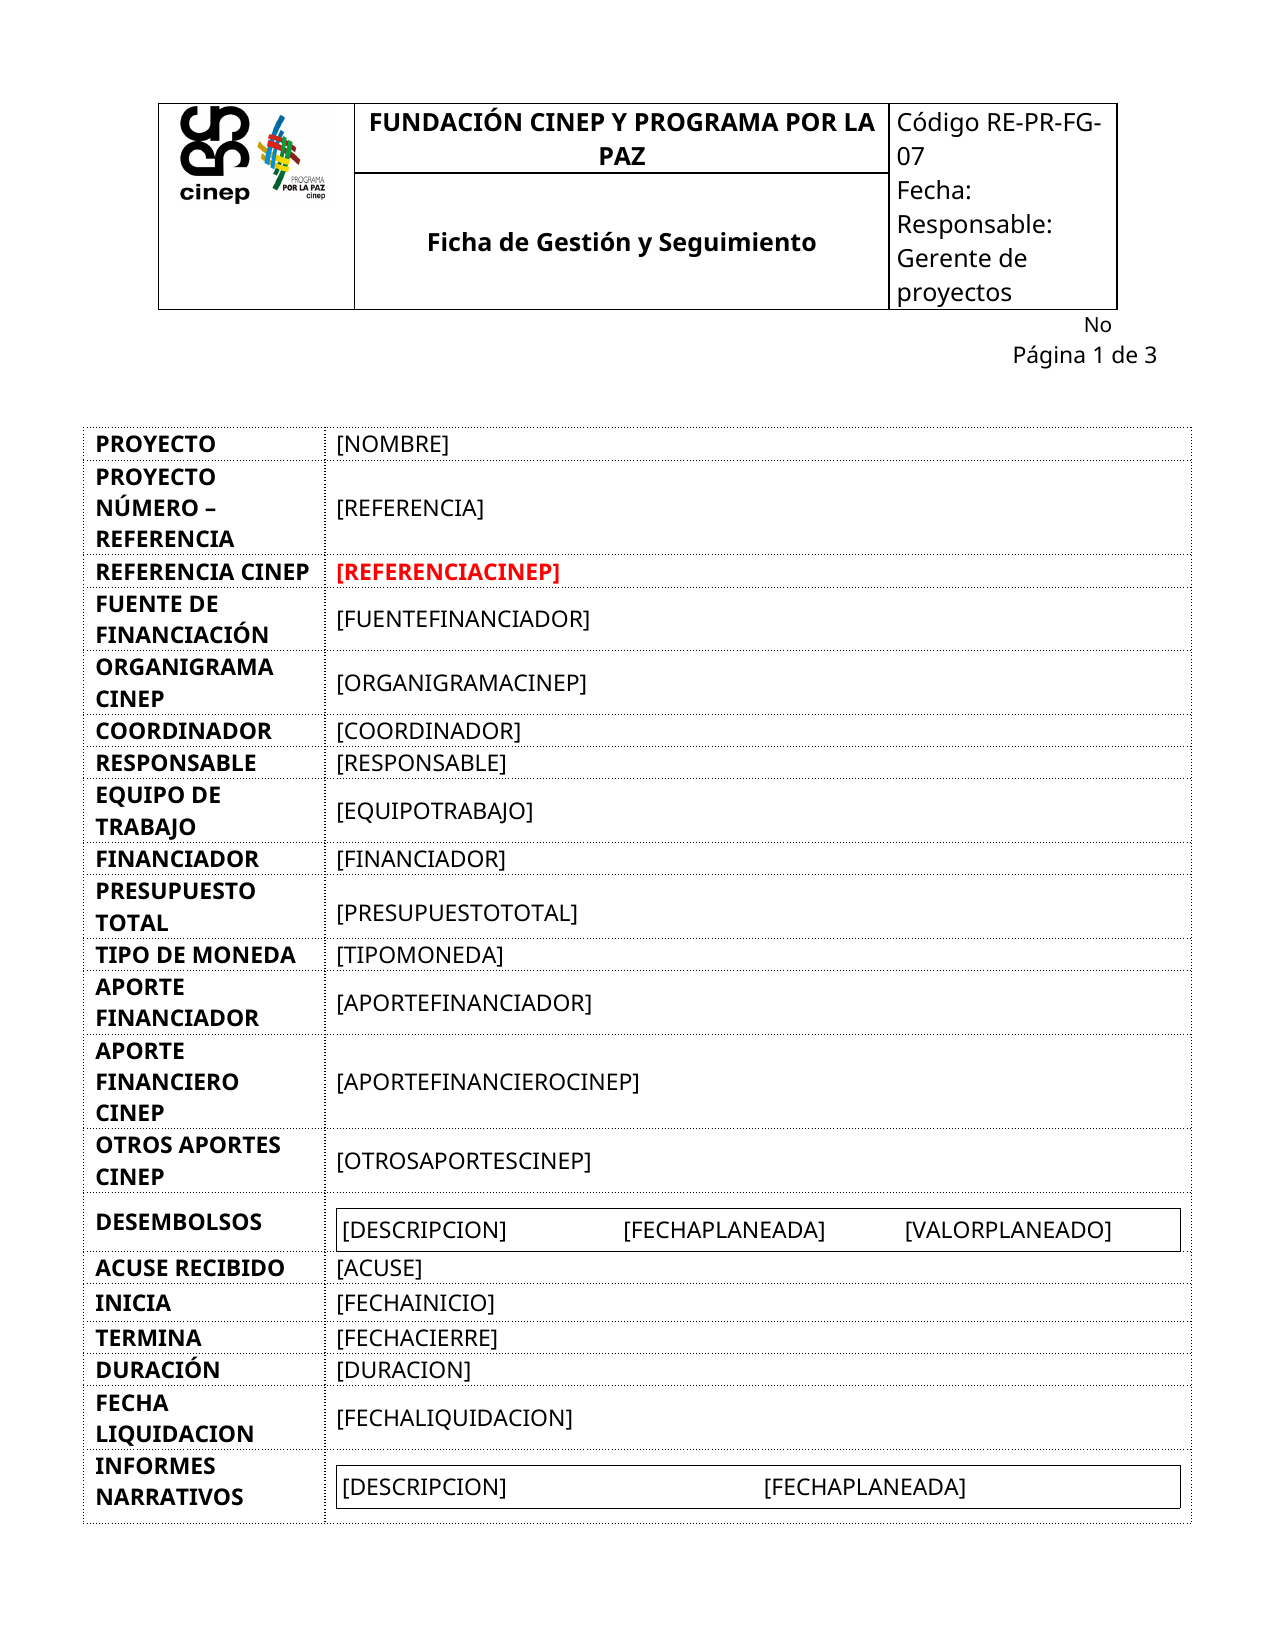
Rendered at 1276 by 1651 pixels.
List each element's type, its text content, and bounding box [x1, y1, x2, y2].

table_cell [APORTEFINANCIADOR] [325, 970, 1191, 1033]
table_header [VALORPLANEADO] [899, 1209, 1180, 1251]
table_header [DESCRIPCION] [337, 1466, 758, 1508]
table_cell [FECHACIERRE] [325, 1321, 1191, 1353]
table_cell [ACUSE] [325, 1251, 1191, 1283]
table_cell FINANCIADOR [84, 842, 325, 874]
table_header [FECHAPLANEADA] [618, 1209, 899, 1251]
table_cell [TIPOMONEDA] [325, 938, 1191, 970]
table_cell [FINANCIADOR] [325, 842, 1191, 874]
table_cell INFORMES NARRATIVOS [84, 1449, 325, 1523]
table_cell INICIA [84, 1283, 325, 1321]
table_cell PRESUPUESTO TOTAL [84, 874, 325, 938]
table_cell [APORTEFINANCIEROCINEP] [325, 1034, 1191, 1128]
table_cell [COORDINADOR] [325, 714, 1191, 746]
table_cell [FECHAINICIO] [325, 1283, 1191, 1321]
table_cell OTROS APORTES CINEP [84, 1128, 325, 1192]
table_cell [325, 1192, 1191, 1251]
table_cell [325, 1449, 1191, 1523]
table_cell COORDINADOR [84, 714, 325, 746]
table_cell DURACIÓN [84, 1353, 325, 1385]
table_cell [REFERENCIA] [325, 460, 1191, 554]
table_header PROYECTO [84, 427, 325, 459]
table_header [FECHAPLANEADA] [758, 1466, 1180, 1508]
table_cell PROYECTO NÚMERO – REFERENCIA [84, 460, 325, 554]
table_header [DESCRIPCION] [337, 1209, 617, 1251]
table_cell [RESPONSABLE] [325, 746, 1191, 778]
table_cell APORTE FINANCIERO CINEP [84, 1034, 325, 1128]
table_cell [OTROSAPORTESCINEP] [325, 1128, 1191, 1192]
table_cell [EQUIPOTRABAJO] [325, 778, 1191, 842]
picture [251, 104, 334, 208]
table_cell ACUSE RECIBIDO [84, 1251, 325, 1283]
table_cell TERMINA [84, 1321, 325, 1353]
table_cell [FECHALIQUIDACION] [325, 1385, 1191, 1449]
table_cell RESPONSABLE [84, 746, 325, 778]
table_cell FECHA LIQUIDACION [84, 1385, 325, 1449]
table_cell [ORGANIGRAMACINEP] [325, 650, 1191, 714]
table_cell ORGANIGRAMA CINEP [84, 650, 325, 714]
table_cell [DURACION] [325, 1353, 1191, 1385]
table_cell [REFERENCIACINEP] [325, 554, 1191, 587]
table_cell APORTE FINANCIADOR [84, 970, 325, 1033]
table_cell REFERENCIA CINEP [84, 554, 325, 587]
table_cell TIPO DE MONEDA [84, 938, 325, 970]
table_cell DESEMBOLSOS [84, 1192, 325, 1251]
table_cell EQUIPO DE TRABAJO [84, 778, 325, 842]
table_header [NOMBRE] [325, 427, 1191, 459]
table_cell [PRESUPUESTOTOTAL] [325, 874, 1191, 938]
table_cell [FUENTEFINANCIADOR] [325, 587, 1191, 650]
table_cell FUENTE DE FINANCIACIÓN [84, 587, 325, 650]
